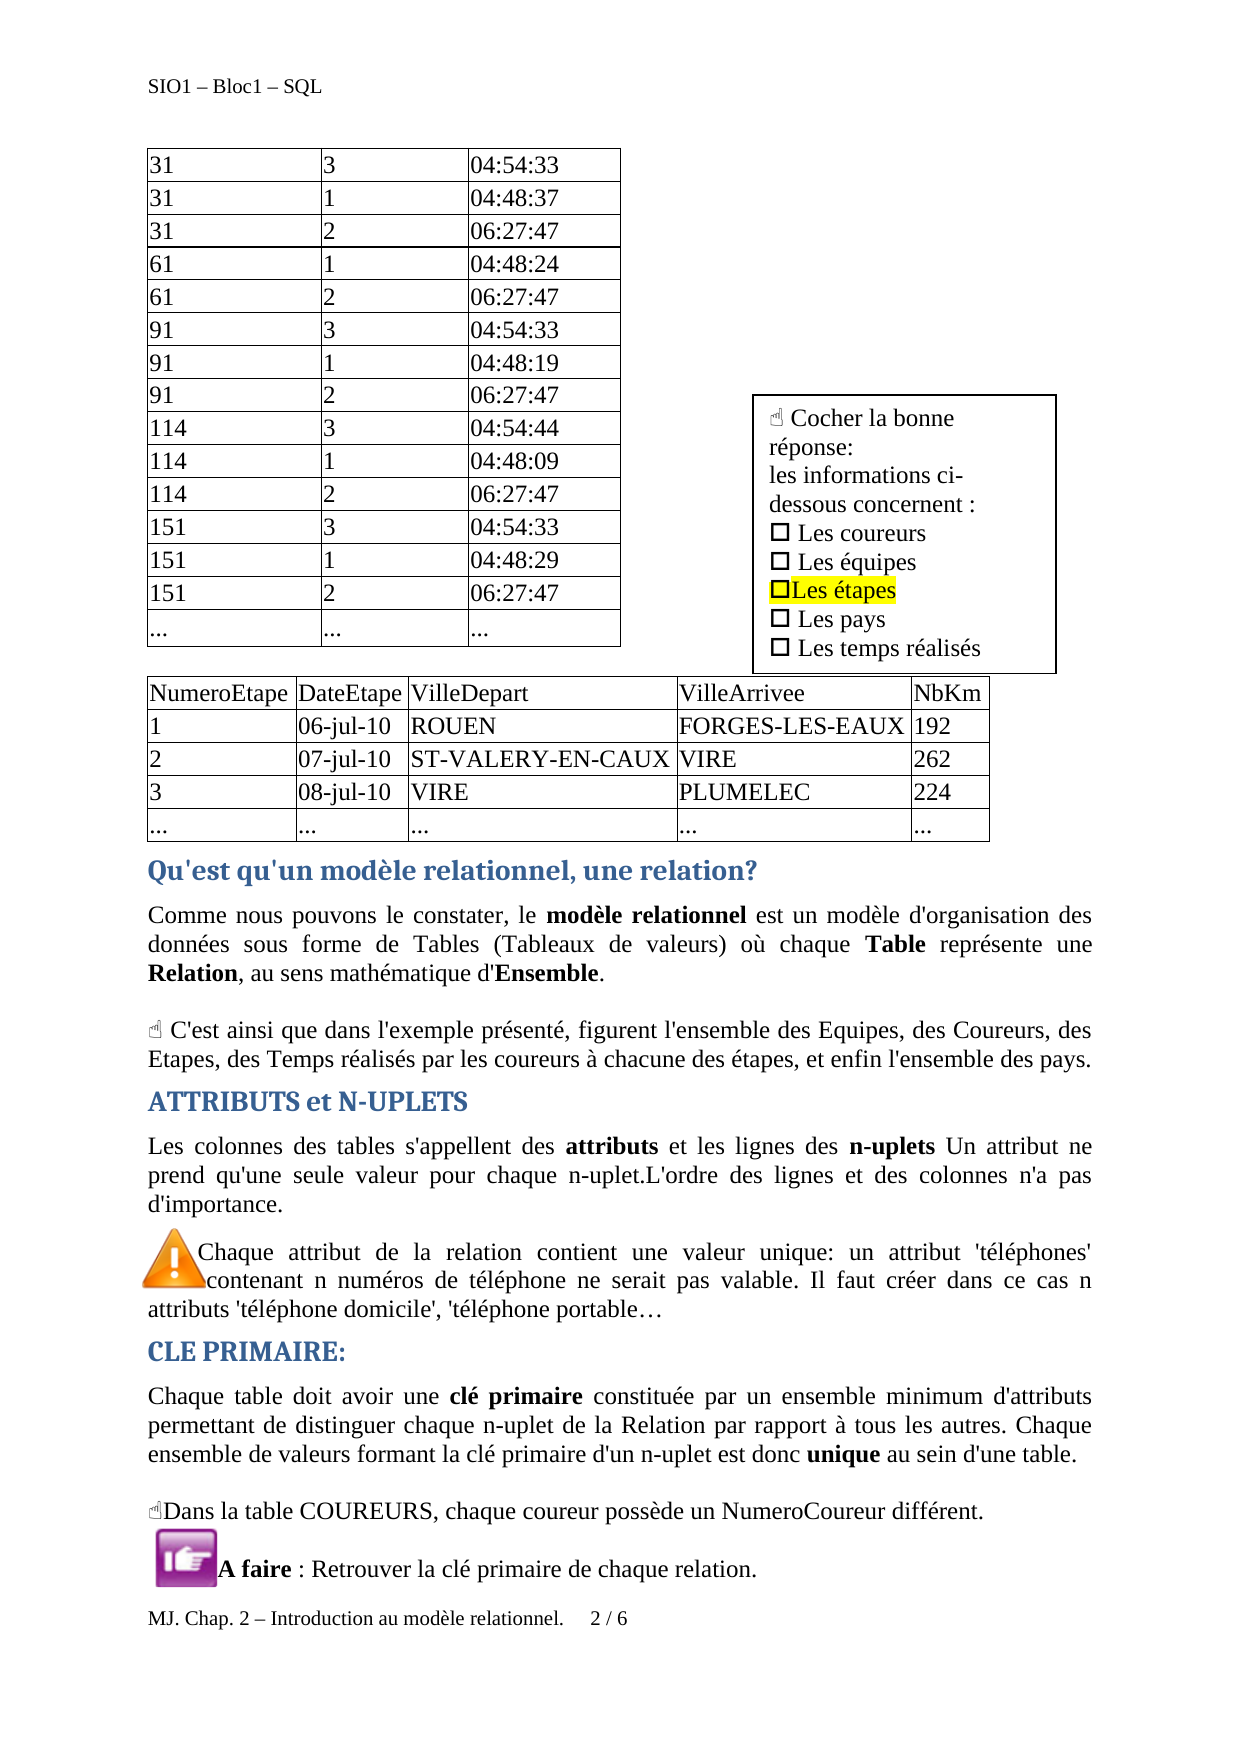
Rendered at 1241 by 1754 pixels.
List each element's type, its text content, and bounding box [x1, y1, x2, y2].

table_cell ... [322, 610, 468, 646]
table_cell 06-jul-10 [297, 710, 408, 742]
table_cell 262 [912, 743, 989, 775]
table_cell VIRE [409, 776, 677, 808]
table_cell 91 [148, 379, 321, 411]
table_cell 61 [148, 280, 321, 312]
table_cell ... [409, 809, 677, 841]
table_cell ... [148, 610, 321, 646]
table_cell 06:27:47 [469, 577, 620, 608]
table_cell 151 [148, 577, 321, 608]
table_cell 2 [322, 379, 468, 411]
table_header VilleArrivee [678, 677, 911, 709]
table_cell PLUMELEC [678, 776, 911, 808]
picture [209, 1581, 221, 1592]
subtitle Qu'est qu'un modèle relationnel, une relation? [148, 854, 1093, 888]
table_cell 3 [322, 412, 468, 444]
table_cell 224 [912, 776, 989, 808]
table_cell 151 [148, 511, 321, 543]
table_cell 1 [148, 710, 296, 742]
table_cell 06:27:47 [754, 396, 1055, 673]
table_cell ... [297, 809, 408, 841]
table_cell 2 [322, 577, 468, 608]
table_cell 3 [322, 149, 468, 181]
table_cell 04:54:44 [469, 412, 620, 444]
subtitle CLE PRIMAIRE: [148, 1335, 1093, 1369]
text Chaque table doit avoir une clé primaire constituée par un ensemble minimum d'attributs permettant de distinguer chaque n-uplet de la Relation par rapport à tous les autres. Chaque ensemble de valeurs formant la clé primaire d'un n-uplet est donc unique au sein d'une table. [148, 1381, 1093, 1468]
table_cell ... [912, 809, 989, 841]
table_header NumeroEtape [148, 677, 296, 709]
table_cell 2 [322, 280, 468, 312]
table_cell ROUEN [409, 710, 677, 742]
table_cell 61 [148, 248, 321, 279]
table_cell 04:48:24 [469, 248, 620, 279]
table_cell 04:48:19 [469, 346, 620, 378]
table_cell 31 [148, 149, 321, 181]
table_cell 06:27:47 [469, 280, 620, 312]
table_cell VIRE [678, 743, 911, 775]
subtitle ATTRIBUTS et N-UPLETS [148, 1085, 1093, 1119]
table_cell 2 [322, 478, 468, 510]
table_cell 91 [148, 313, 321, 345]
table_cell 2 [322, 215, 468, 246]
table_cell 04:48:29 [469, 544, 620, 576]
table_cell ST-VALERY-EN-CAUX [409, 743, 677, 775]
table_cell 114 [148, 445, 321, 477]
table_cell 31 [148, 182, 321, 213]
table_cell 3 [322, 313, 468, 345]
table_cell 07-jul-10 [297, 743, 408, 775]
table_cell 1 [322, 544, 468, 576]
table_cell 04:54:33 [469, 149, 620, 181]
table_cell 192 [912, 710, 989, 742]
table_cell 06:27:47 [469, 478, 620, 510]
table_cell 04:48:37 [469, 182, 620, 213]
table_cell 114 [148, 412, 321, 444]
table_cell 04:54:33 [469, 313, 620, 345]
table_cell 151 [148, 544, 321, 576]
text Les colonnes des tables s'appellent des attributs et les lignes des n-uplets Un attribut ne prend qu'une seule valeur pour chaque n-uplet.L'ordre des lignes et des colonnes n'a pas d'importance. [148, 1131, 1093, 1217]
table_cell 1 [322, 248, 468, 279]
table_cell 3 [148, 776, 296, 808]
table_cell 114 [148, 478, 321, 510]
text Comme nous pouvons le constater, le modèle relationnel est un modèle d'organisation des données sous forme de Tables (Tableaux de valeurs) où chaque Table représente une Relation, au sens mathématique d'Ensemble. [148, 900, 1093, 986]
table_header VilleDepart [409, 677, 677, 709]
table_cell 1 [322, 346, 468, 378]
text  C'est ainsi que dans l'exemple présenté, figurent l'ensemble des Equipes, des Coureurs, des Etapes, des Temps réalisés par les coureurs à chacune des étapes, et enfin l'ensemble des pays. [148, 1015, 1093, 1073]
table_cell 06:27:47 [469, 379, 620, 411]
table_cell 04:48:09 [469, 445, 620, 477]
table_cell 04:54:33 [469, 511, 620, 543]
table_cell FORGES-LES-EAUX [678, 710, 911, 742]
table_cell 1 [322, 182, 468, 213]
text Dans la table COUREURS, chaque coureur possède un NumeroCoureur différent. [148, 1496, 1093, 1525]
table_cell 1 [322, 445, 468, 477]
text Chaque attribut de la relation contient une valeur unique: un attribut 'téléphones' contenant n numéros de téléphone ne serait pas valable. Il faut créer dans ce cas n attributs 'téléphone domicile', 'téléphone portable… [148, 1237, 1093, 1323]
picture [141, 1228, 206, 1289]
table_header NbKm [912, 677, 989, 709]
table_header DateEtape [297, 677, 408, 709]
table_cell 08-jul-10 [297, 776, 408, 808]
table_cell ... [678, 809, 911, 841]
table_cell 91 [148, 346, 321, 378]
table_cell 3 [322, 511, 468, 543]
table_cell 06:27:47 [469, 215, 620, 246]
table_cell 2 [148, 743, 296, 775]
table_cell ... [148, 809, 296, 841]
table_cell ... [469, 610, 620, 646]
table_cell 31 [148, 215, 321, 246]
text A faire : Retrouver la clé primaire de chaque relation. [148, 1554, 1093, 1583]
